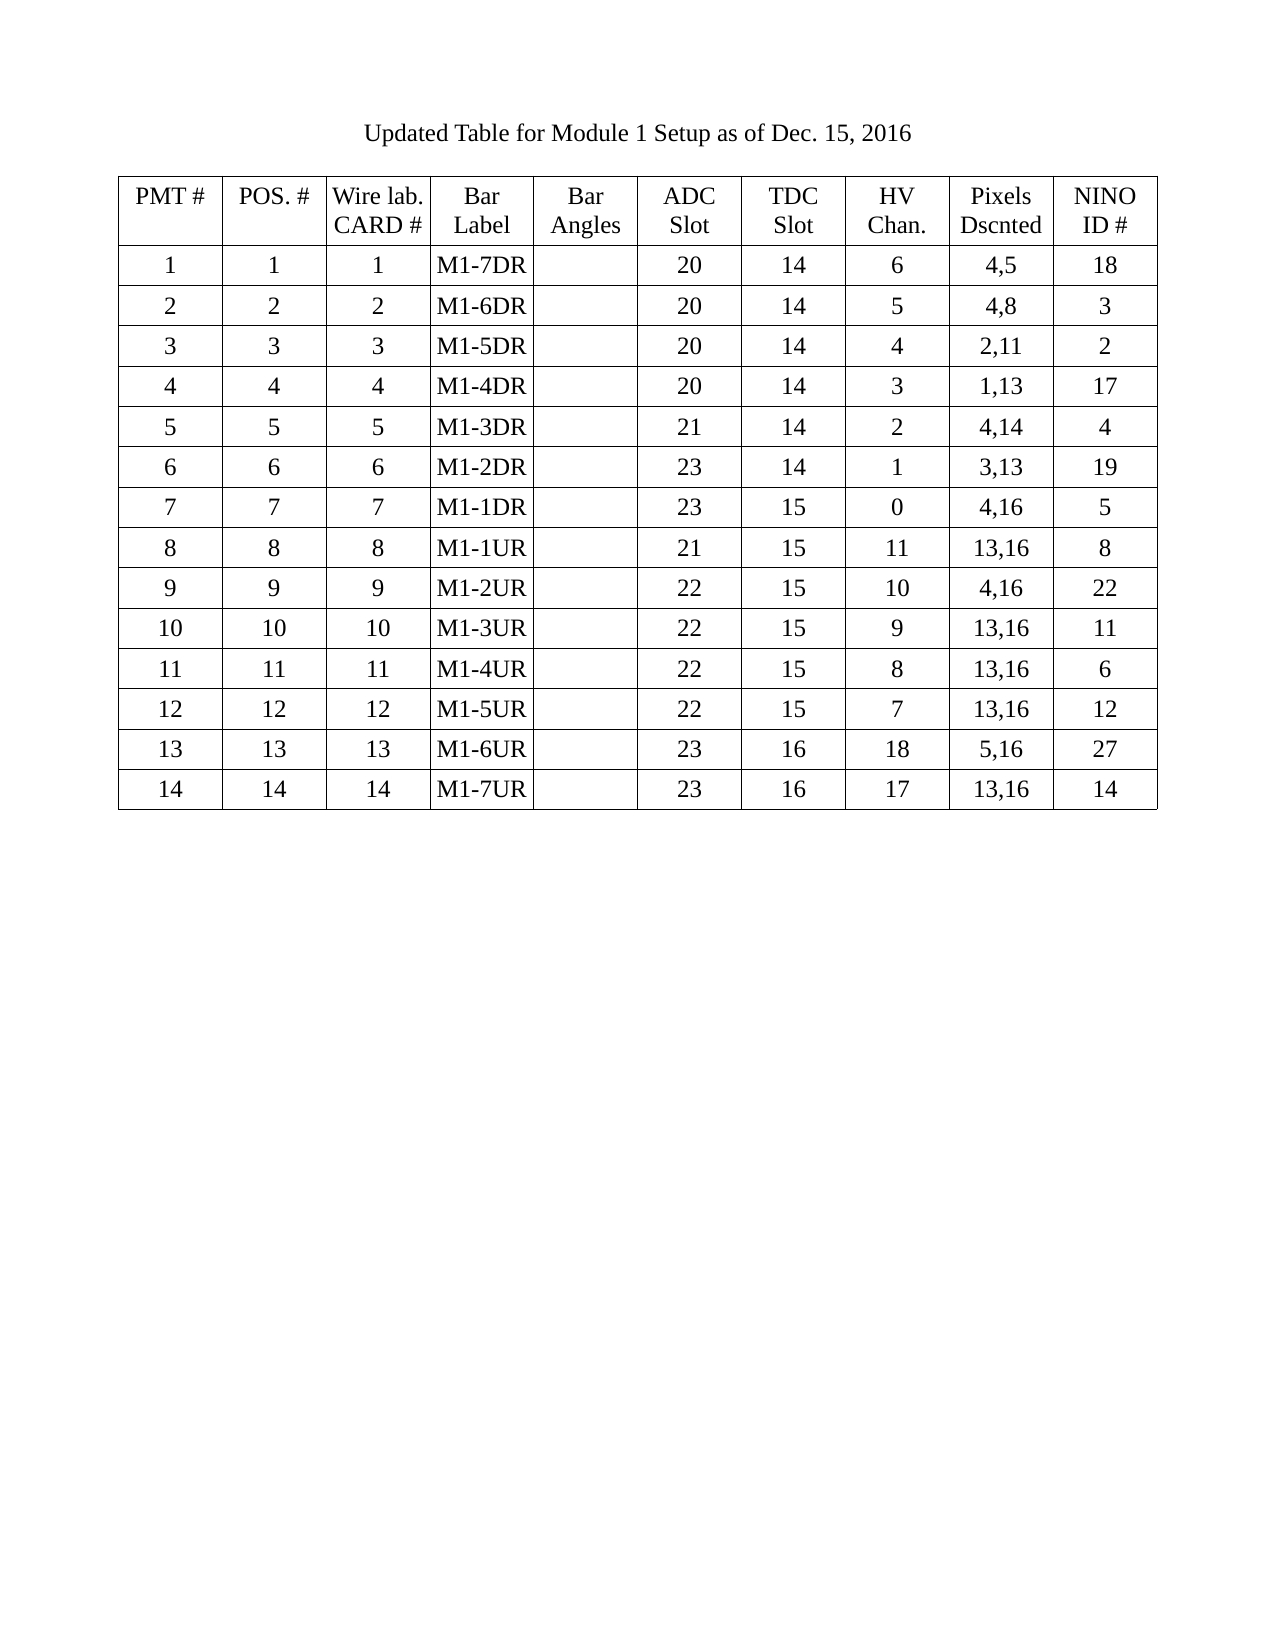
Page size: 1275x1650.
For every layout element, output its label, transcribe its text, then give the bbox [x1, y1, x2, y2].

table_cell 11 [119, 649, 222, 688]
table_cell 13 [119, 730, 222, 769]
table_cell M1-2UR [431, 568, 533, 607]
table_cell 3 [1054, 286, 1157, 325]
table_cell 13,16 [950, 609, 1053, 648]
table_cell 8 [223, 528, 326, 567]
table_cell 2 [1054, 326, 1157, 366]
table_cell 6 [119, 447, 222, 487]
table_cell [534, 770, 637, 809]
table_cell 11 [327, 649, 430, 688]
table_cell M1-2DR [431, 447, 533, 487]
table_header NINO ID # [1054, 177, 1157, 245]
table_cell [534, 367, 637, 406]
table_cell [534, 649, 637, 688]
table_cell 7 [223, 488, 326, 527]
table_cell 5 [119, 407, 222, 446]
table_cell 2,11 [950, 326, 1053, 366]
table_cell 14 [223, 770, 326, 809]
table_cell [534, 407, 637, 446]
table_cell 16 [742, 770, 845, 809]
table_cell 15 [742, 528, 845, 567]
table_cell 6 [846, 246, 949, 285]
table_cell 2 [223, 286, 326, 325]
table_cell 13,16 [950, 649, 1053, 688]
table_header Bar Label [431, 177, 533, 245]
table_cell 12 [327, 689, 430, 728]
table_cell 4 [223, 367, 326, 406]
table_cell 3 [327, 326, 430, 366]
table_cell 5 [846, 286, 949, 325]
table_cell 14 [742, 447, 845, 487]
table_cell 4,5 [950, 246, 1053, 285]
table_cell [534, 246, 637, 285]
table_cell 11 [846, 528, 949, 567]
table_cell 13,16 [950, 689, 1053, 728]
table_cell 2 [846, 407, 949, 446]
table_cell 4,16 [950, 488, 1053, 527]
table_cell [534, 568, 637, 607]
table_cell [534, 689, 637, 728]
table_cell [534, 730, 637, 769]
table_cell 6 [327, 447, 430, 487]
table_cell [534, 609, 637, 648]
table_cell 5,16 [950, 730, 1053, 769]
table_cell M1-5DR [431, 326, 533, 366]
table_cell 1,13 [950, 367, 1053, 406]
table_cell 5 [327, 407, 430, 446]
table_cell 15 [742, 609, 845, 648]
table_cell 4 [1054, 407, 1157, 446]
table_header Wire lab. CARD # [327, 177, 430, 245]
table_cell M1-4DR [431, 367, 533, 406]
table_cell 3 [119, 326, 222, 366]
table_header Bar Angles [534, 177, 637, 245]
table_cell 9 [119, 568, 222, 607]
table_cell 17 [846, 770, 949, 809]
table_cell 4,16 [950, 568, 1053, 607]
table_cell 14 [742, 367, 845, 406]
table_cell 7 [119, 488, 222, 527]
table_cell 23 [638, 447, 741, 487]
table_cell 5 [1054, 488, 1157, 527]
table_cell 20 [638, 367, 741, 406]
table_cell 19 [1054, 447, 1157, 487]
table_cell 10 [327, 609, 430, 648]
table_cell [534, 286, 637, 325]
table_cell 4 [846, 326, 949, 366]
table_cell 22 [638, 689, 741, 728]
table_cell 20 [638, 286, 741, 325]
table_cell 1 [223, 246, 326, 285]
table_cell 14 [742, 286, 845, 325]
table_cell [534, 447, 637, 487]
table_header HV Chan. [846, 177, 949, 245]
table_cell 4,14 [950, 407, 1053, 446]
table_cell 7 [846, 689, 949, 728]
table_cell M1-6UR [431, 730, 533, 769]
table_cell 22 [638, 609, 741, 648]
table_cell 21 [638, 407, 741, 446]
table_cell 12 [119, 689, 222, 728]
table_header POS. # [223, 177, 326, 245]
table_cell 2 [119, 286, 222, 325]
table_cell 14 [1054, 770, 1157, 809]
table_cell M1-3UR [431, 609, 533, 648]
table_cell 27 [1054, 730, 1157, 769]
table_header Pixels Dscnted [950, 177, 1053, 245]
table_cell 15 [742, 568, 845, 607]
table_cell M1-1UR [431, 528, 533, 567]
table_cell 13,16 [950, 770, 1053, 809]
table_cell 5 [223, 407, 326, 446]
table_cell 21 [638, 528, 741, 567]
table_cell 4 [119, 367, 222, 406]
table_header PMT # [119, 177, 222, 245]
table_cell 9 [327, 568, 430, 607]
table_cell 18 [846, 730, 949, 769]
table_cell 15 [742, 488, 845, 527]
table_cell 10 [119, 609, 222, 648]
table_cell 15 [742, 689, 845, 728]
table_cell 3 [846, 367, 949, 406]
table_cell M1-3DR [431, 407, 533, 446]
table_cell 22 [638, 649, 741, 688]
table_cell 11 [223, 649, 326, 688]
table_cell 14 [119, 770, 222, 809]
table_cell 23 [638, 488, 741, 527]
table_cell 6 [1054, 649, 1157, 688]
table_cell [534, 528, 637, 567]
table_cell 11 [1054, 609, 1157, 648]
table_cell 13 [223, 730, 326, 769]
table_cell 3 [223, 326, 326, 366]
table_cell 8 [1054, 528, 1157, 567]
table_cell 14 [742, 407, 845, 446]
table_cell 16 [742, 730, 845, 769]
text Updated Table for Module 1 Setup as of Dec. 15, 2016 [118, 118, 1157, 147]
table_cell 15 [742, 649, 845, 688]
table_cell 12 [1054, 689, 1157, 728]
table_cell 10 [846, 568, 949, 607]
table_cell 1 [119, 246, 222, 285]
table_cell 1 [327, 246, 430, 285]
table_cell 18 [1054, 246, 1157, 285]
table_cell 2 [327, 286, 430, 325]
table_cell 8 [846, 649, 949, 688]
table_cell 4 [327, 367, 430, 406]
table_cell 22 [638, 568, 741, 607]
table_cell 8 [119, 528, 222, 567]
table_header TDC Slot [742, 177, 845, 245]
table_cell 6 [223, 447, 326, 487]
table_cell M1-5UR [431, 689, 533, 728]
table_cell 14 [327, 770, 430, 809]
table_cell 17 [1054, 367, 1157, 406]
table_cell [534, 326, 637, 366]
table_cell M1-4UR [431, 649, 533, 688]
table_cell 20 [638, 326, 741, 366]
table_cell 14 [742, 326, 845, 366]
table_cell 4,8 [950, 286, 1053, 325]
table_cell M1-1DR [431, 488, 533, 527]
table_cell 20 [638, 246, 741, 285]
table_header ADC Slot [638, 177, 741, 245]
table_cell 23 [638, 730, 741, 769]
table_cell 8 [327, 528, 430, 567]
table_cell 22 [1054, 568, 1157, 607]
table_cell 13 [327, 730, 430, 769]
table_cell [534, 488, 637, 527]
table_cell 23 [638, 770, 741, 809]
table_cell 0 [846, 488, 949, 527]
table_cell 7 [327, 488, 430, 527]
table_cell M1-7UR [431, 770, 533, 809]
table_cell 12 [223, 689, 326, 728]
table_cell 10 [223, 609, 326, 648]
table_cell 9 [223, 568, 326, 607]
table_cell M1-7DR [431, 246, 533, 285]
table_cell 9 [846, 609, 949, 648]
table_cell 14 [742, 246, 845, 285]
table_cell 13,16 [950, 528, 1053, 567]
table_cell M1-6DR [431, 286, 533, 325]
table_cell 3,13 [950, 447, 1053, 487]
table_cell 1 [846, 447, 949, 487]
